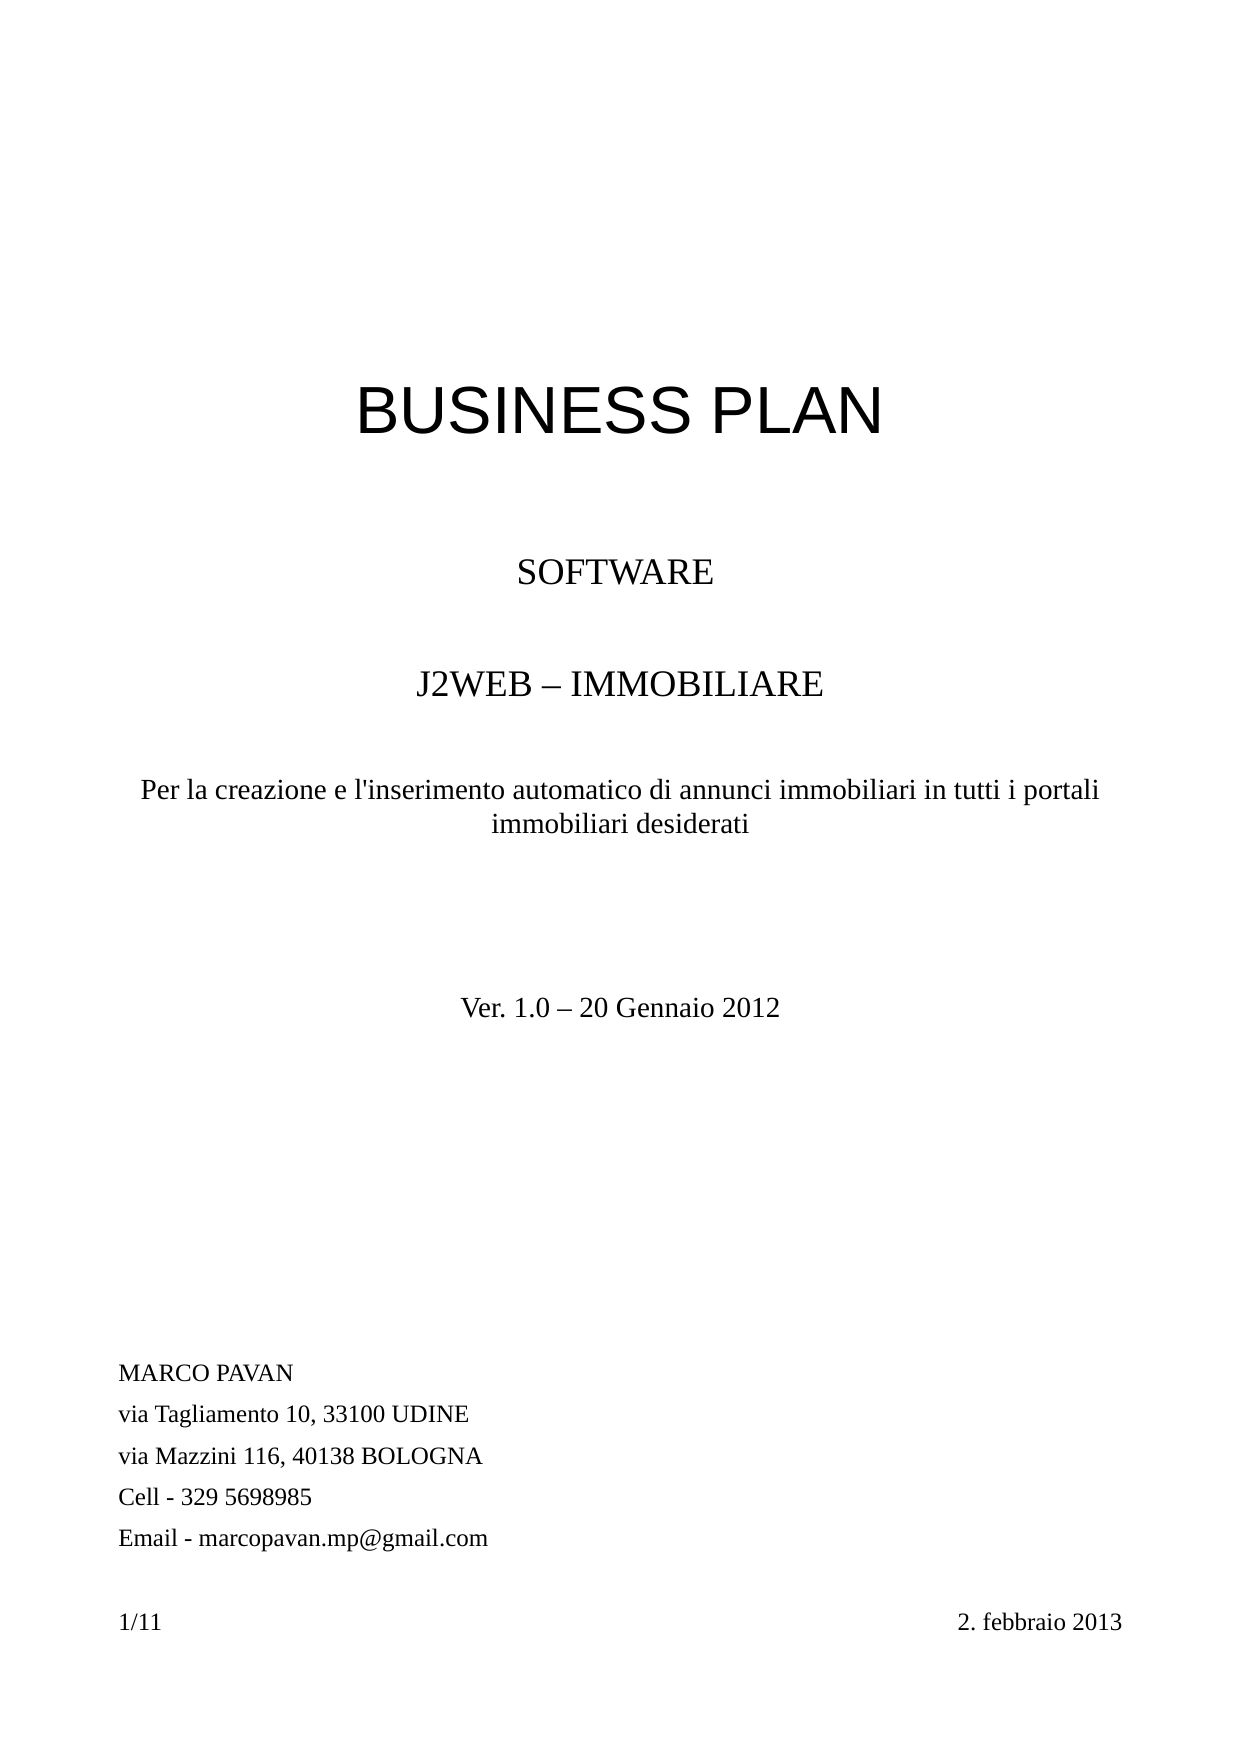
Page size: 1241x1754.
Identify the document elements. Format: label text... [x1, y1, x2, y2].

text Per la creazione e l'inserimento automatico di annunci immobiliari in tutti i portali immobiliari desiderati [118, 772, 1122, 839]
text via Tagliamento 10, 33100 UDINE [118, 1399, 1122, 1428]
text via Mazzini 116, 40138 BOLOGNA [118, 1441, 1122, 1469]
text SOFTWARE [118, 550, 1122, 593]
text MARCO PAVAN [118, 1358, 1122, 1387]
text Cell - 329 5698985 [118, 1482, 1122, 1511]
text J2WEB – IMMOBILIARE [118, 661, 1122, 704]
subtitle BUSINESS PLAN [118, 371, 1122, 448]
text Email - marcopavan.mp@gmail.com [118, 1523, 1122, 1552]
text Ver. 1.0 – 20 Gennaio 2012 [118, 990, 1122, 1023]
